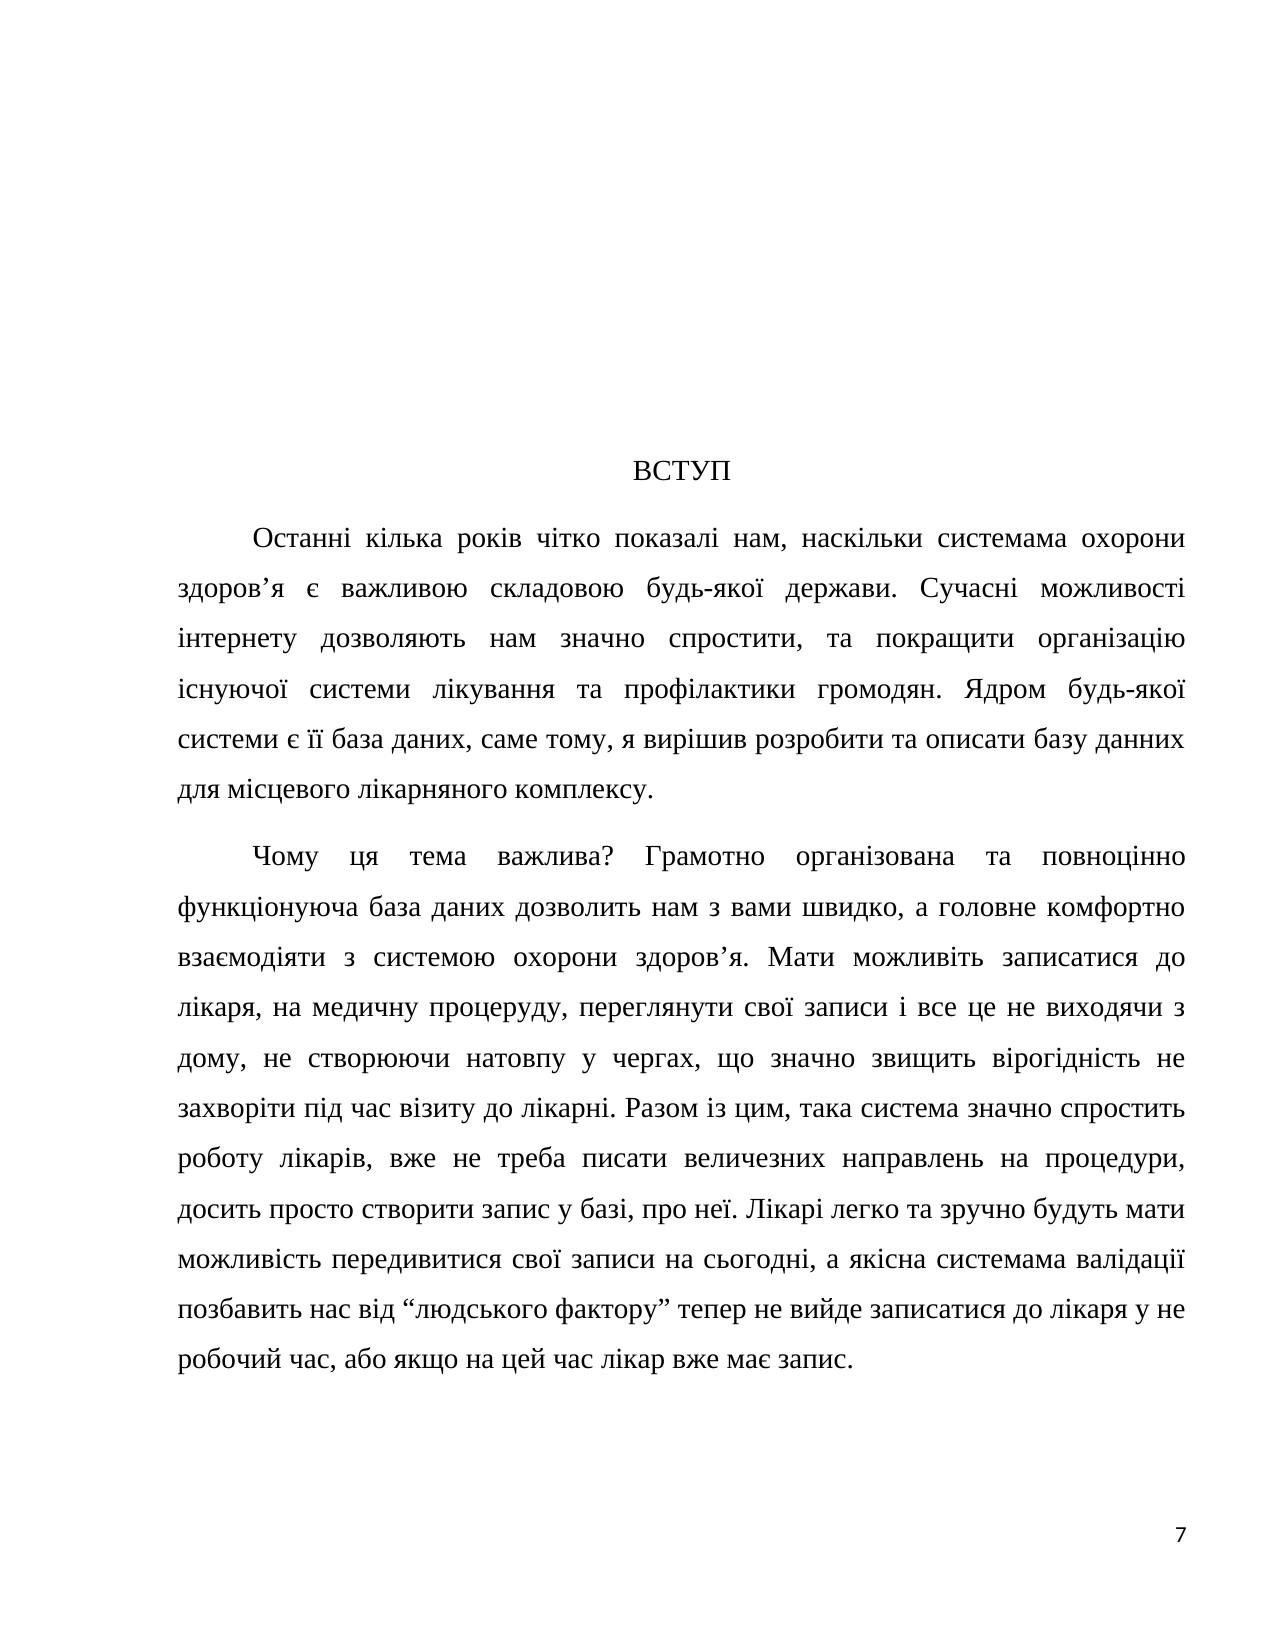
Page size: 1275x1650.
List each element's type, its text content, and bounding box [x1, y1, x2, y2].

text Останні кілька років чітко показалі нам, наскільки системама охорони здоров’я є важливою складовою будь-якої держави. Сучасні можливості інтернету дозволяють нам значно спростити, та покращити організацію існуючої системи лікування та профілактики громодян. Ядром будь-якої системи є її база даних, caме тому, я вирішив розробити та описати базу данних для місцевого лікарняного комплексу. [177, 520, 1186, 805]
text ВСТУП [177, 453, 1186, 487]
text Чому ця тема важлива? Грамотно організована та повноцінно функціонуюча база даних дозволить нам з вами швидко, а головне комфортно взаємодіяти з системою охорони здоров’я. Мати можливіть записатися до лікаря, на медичну процеруду, переглянути свої записи і все це не виходячи з дому, не створюючи натовпу у чергах, що значно звищить вірогідність не захворіти під час візиту до лікарні. Разом із цим, така система значно спростить роботу лікарів, вже не треба писати величезних направлень на процедури, досить просто створити запис у базі, про неї. Лікарі легко та зручно будуть мати можливість передивитися свої записи на сьогодні, а якісна системама валідації позбавить нас від “людського фактору” тепер не вийде записатися до лікаря у не робочий час, або якщо на цей час лікар вже має запис. [177, 838, 1186, 1375]
